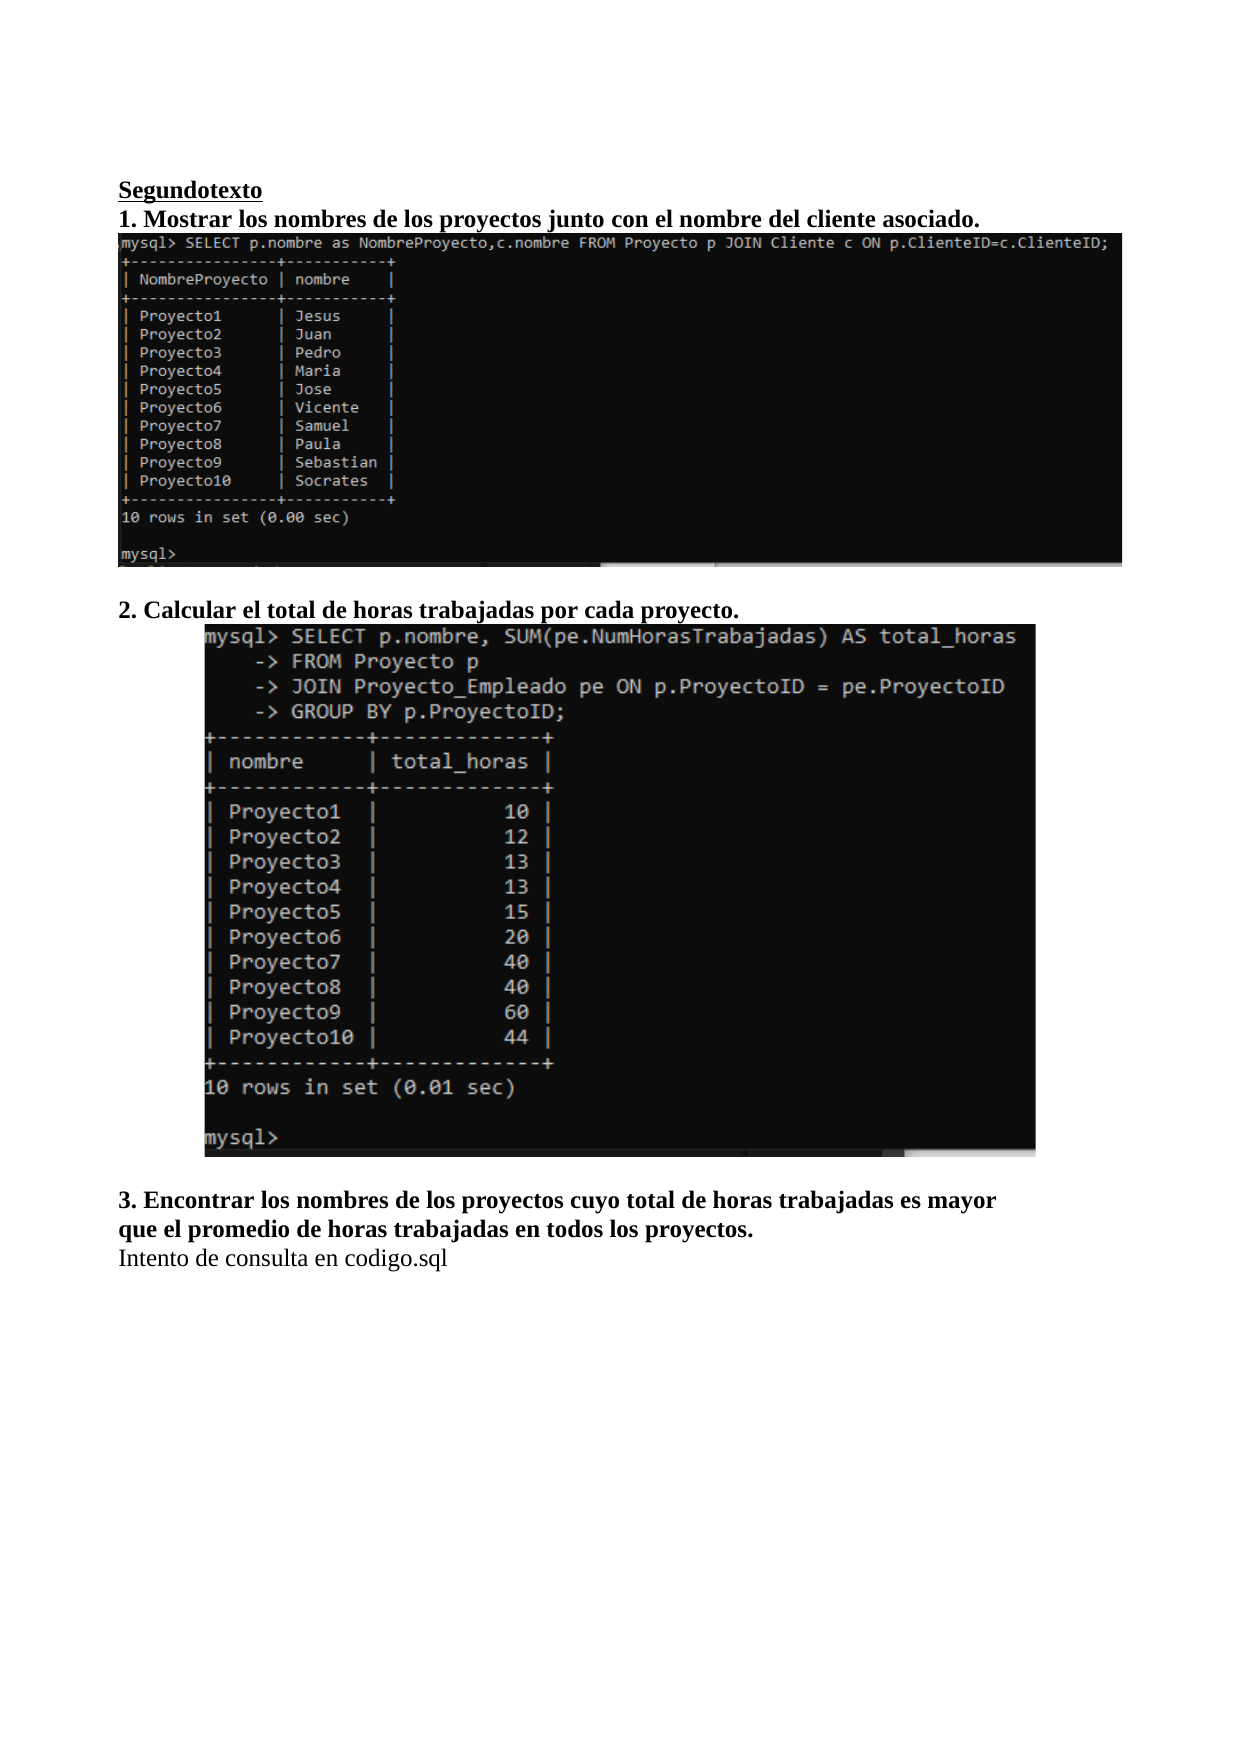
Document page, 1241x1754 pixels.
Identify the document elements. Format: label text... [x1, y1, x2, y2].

text 3. Encontrar los nombres de los proyectos cuyo total de horas trabajadas es mayor que el promedio de horas trabajadas en todos los proyectos. [118, 1186, 1122, 1243]
text 2. Calcular el total de horas trabajadas por cada proyecto. [118, 595, 1122, 624]
picture [204, 624, 1036, 1157]
picture [118, 233, 1123, 567]
text Intento de consulta en codigo.sql [118, 1243, 1122, 1272]
text Segundotexto 1. Mostrar los nombres de los proyectos junto con el nombre del cliente asociado. [118, 147, 1122, 233]
